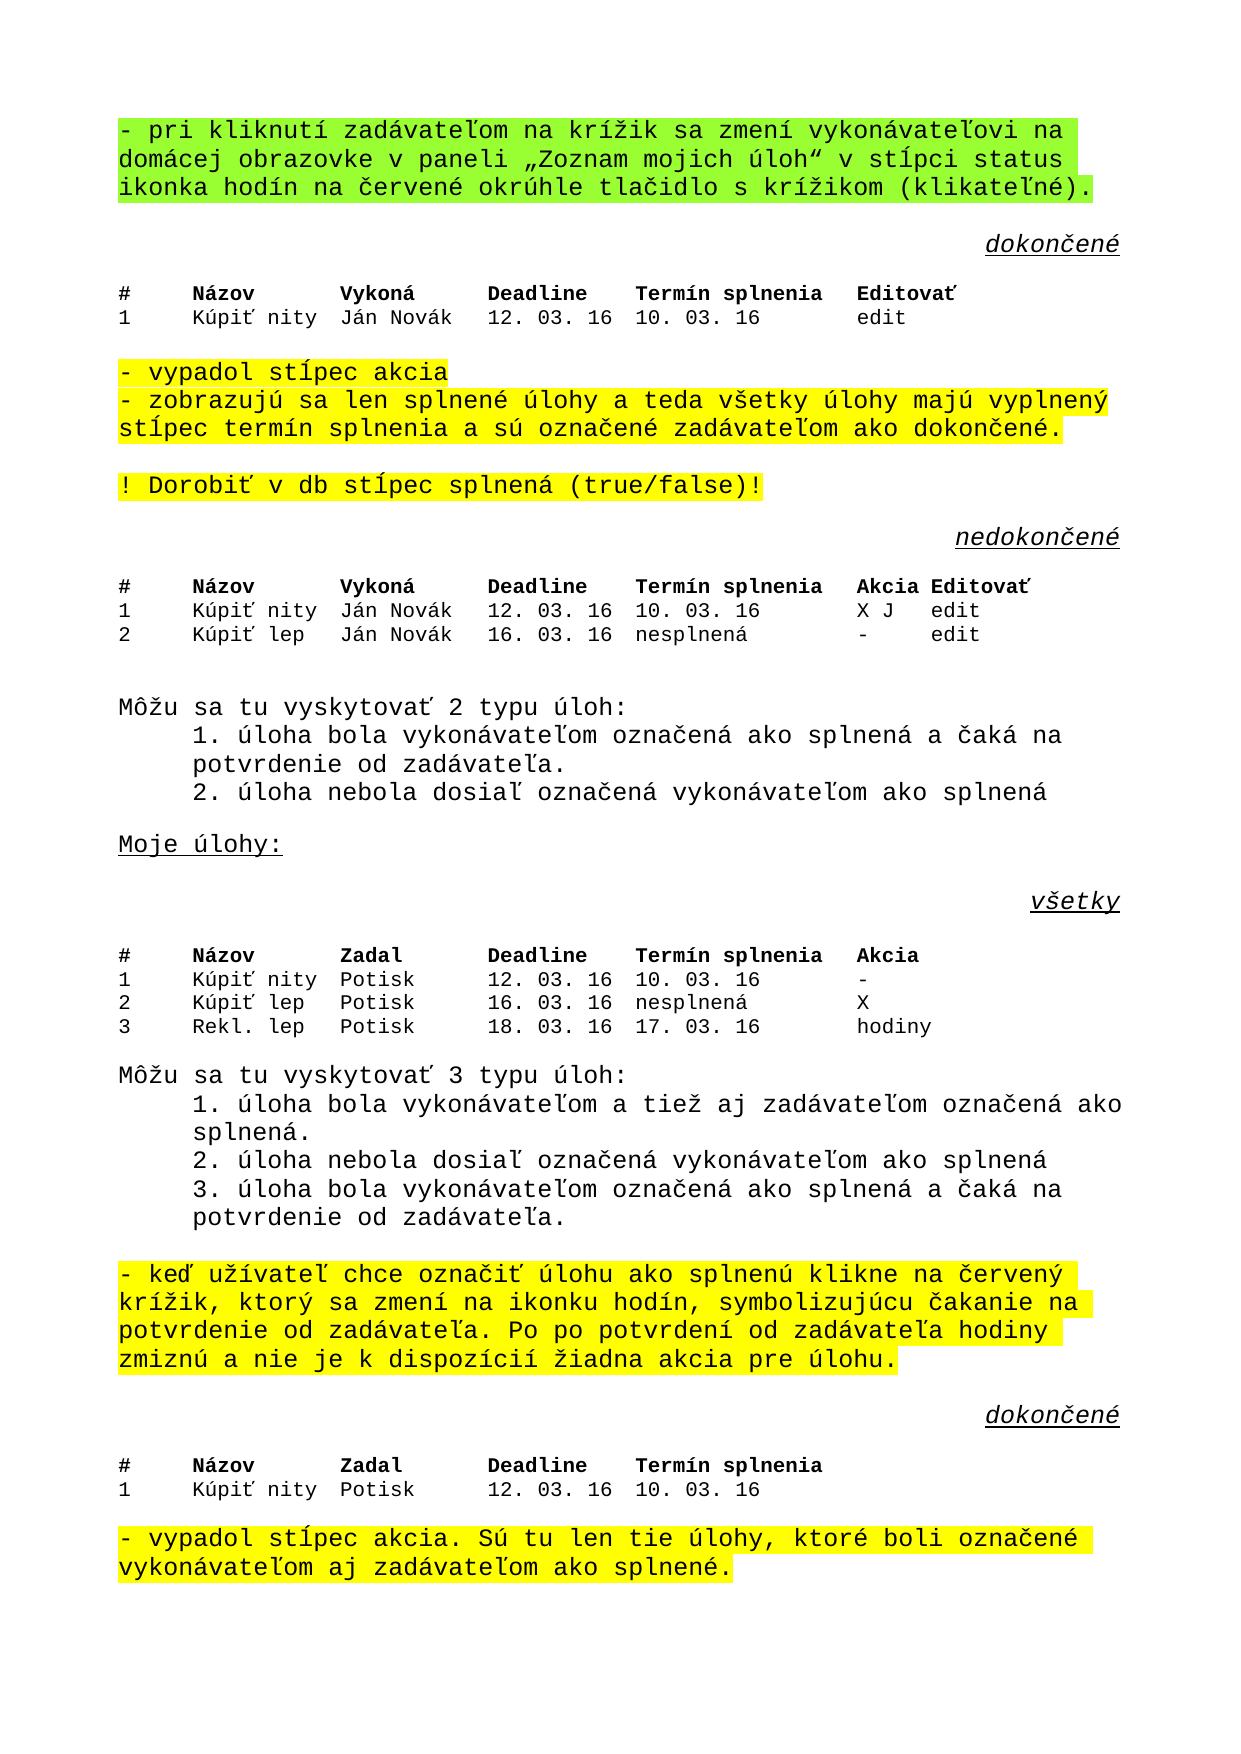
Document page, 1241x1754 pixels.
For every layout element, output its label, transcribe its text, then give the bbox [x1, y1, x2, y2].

text - pri kliknutí zadávateľom na krížik sa zmení vykonávateľovi na domácej obrazovke v paneli „Zoznam mojich úloh“ v stĺpci status ikonka hodín na červené okrúhle tlačidlo s krížikom (klikateľné). [118, 118, 1122, 203]
text 2. úloha nebola dosiaľ označená vykonávateľom ako splnená [118, 1148, 1122, 1176]
text Môžu sa tu vyskytovať 3 typu úloh: [118, 1063, 1122, 1091]
text 3 Rekl. lep Potisk 18. 03. 16 17. 03. 16 hodiny [118, 1016, 1122, 1039]
text # Názov Zadal Deadline Termín splnenia [118, 1455, 1122, 1479]
text dokončené [118, 1403, 1122, 1431]
text ! Dorobiť v db stĺpec splnená (true/false)! [118, 472, 1122, 501]
text všetky [118, 888, 1122, 917]
text 1 Kúpiť nity Ján Novák 12. 03. 16 10. 03. 16 X J edit [118, 600, 1122, 624]
text 1 Kúpiť nity Potisk 12. 03. 16 10. 03. 16 - [118, 968, 1122, 992]
text 1. úloha bola vykonávateľom označená ako splnená a čaká na potvrdenie od zadávateľa. [118, 723, 1122, 779]
text # Názov Vykoná Deadline Termín splnenia Editovať [118, 283, 1122, 307]
text Moje úlohy: [118, 832, 1122, 860]
text - keď užívateľ chce označiť úlohu ako splnenú klikne na červený krížik, ktorý sa zmení na ikonku hodín, symbolizujúcu čakanie na potvrdenie od zadávateľa. Po po potvrdení od zadávateľa hodiny zmiznú a nie je k dispozícií žiadna akcia pre úlohu. [118, 1261, 1122, 1375]
text - vypadol stĺpec akcia. Sú tu len tie úlohy, ktoré boli označené vykonávateľom aj zadávateľom ako splnené. [118, 1526, 1122, 1583]
text 1 Kúpiť nity Ján Novák 12. 03. 16 10. 03. 16 edit [118, 307, 1122, 331]
text 1 Kúpiť nity Potisk 12. 03. 16 10. 03. 16 [118, 1479, 1122, 1502]
text - zobrazujú sa len splnené úlohy a teda všetky úlohy majú vyplnený stĺpec termín splnenia a sú označené zadávateľom ako dokončené. [118, 387, 1122, 444]
text Môžu sa tu vyskytovať 2 typu úloh: [118, 694, 1122, 723]
text 2 Kúpiť lep Ján Novák 16. 03. 16 nesplnená - edit [118, 624, 1122, 647]
text # Názov Zadal Deadline Termín splnenia Akcia [118, 945, 1122, 968]
text 2. úloha nebola dosiaľ označená vykonávateľom ako splnená [118, 779, 1122, 808]
text 2 Kúpiť lep Potisk 16. 03. 16 nesplnená X [118, 992, 1122, 1016]
text nedokončené [118, 524, 1122, 553]
text 3. úloha bola vykonávateľom označená ako splnená a čaká na potvrdenie od zadávateľa. [118, 1176, 1122, 1233]
text 1. úloha bola vykonávateľom a tiež aj zadávateľom označená ako splnená. [118, 1091, 1122, 1148]
text dokončené [118, 231, 1122, 260]
text - vypadol stĺpec akcia [118, 359, 1122, 387]
text # Názov Vykoná Deadline Termín splnenia Akcia Editovať [118, 576, 1122, 600]
